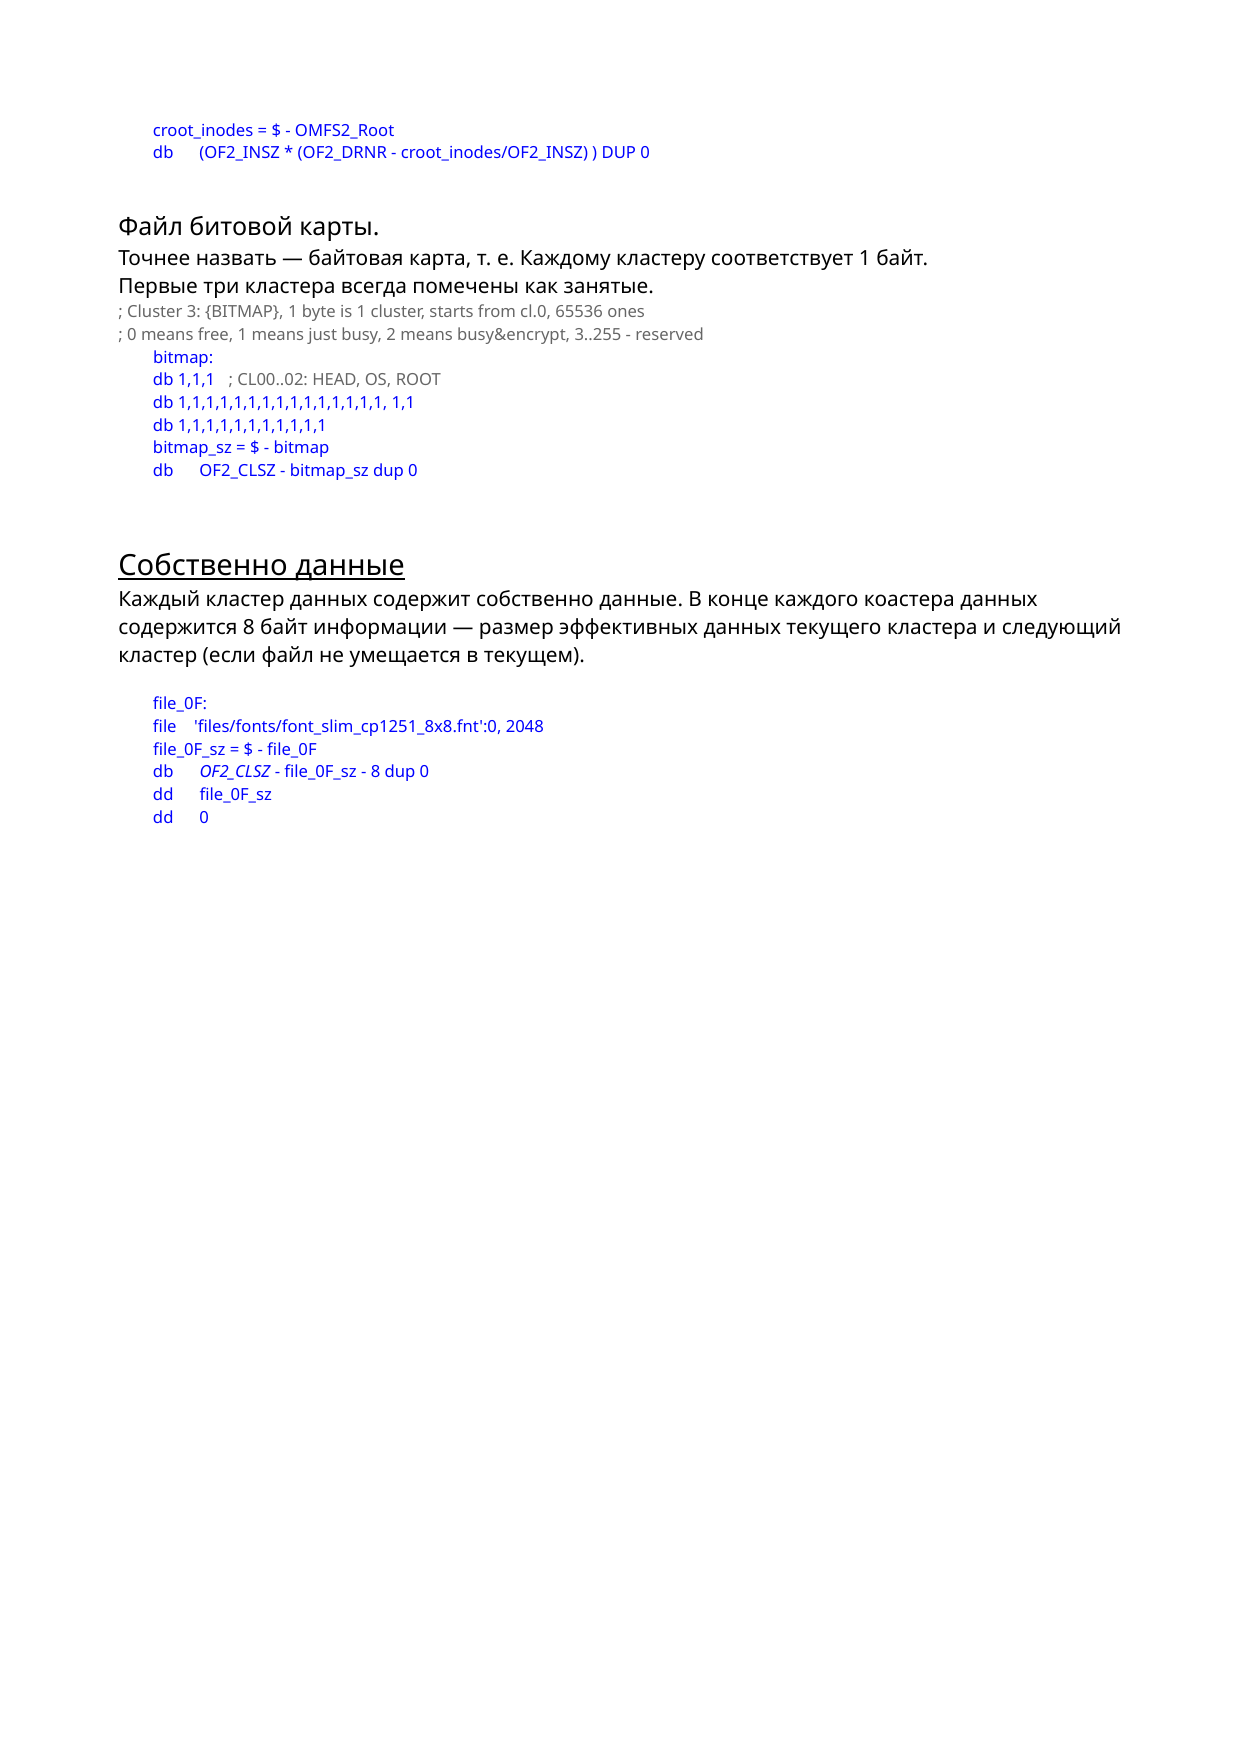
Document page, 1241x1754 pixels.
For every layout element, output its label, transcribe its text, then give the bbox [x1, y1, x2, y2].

text ; Cluster 3: {BITMAP}, 1 byte is 1 cluster, starts from cl.0, 65536 ones [118, 300, 1122, 323]
text file_0F: [118, 692, 1122, 714]
text file_0F_sz = $ - file_0F [118, 737, 1122, 760]
text Точнее назвать — байтовая карта, т. е. Каждому кластеру соответствует 1 байт. [118, 243, 1122, 271]
text db (OF2_INSZ * (OF2_DRNR - croot_inodes/OF2_INSZ) ) DUP 0 [118, 141, 1122, 163]
text bitmap_sz = $ - bitmap [118, 436, 1122, 459]
text Файл битовой карты. [118, 209, 1122, 243]
text file 'files/fonts/font_slim_cp1251_8x8.fnt':0, 2048 [118, 714, 1122, 737]
text db OF2_CLSZ - bitmap_sz dup 0 [118, 459, 1122, 482]
text Каждый кластер данных содержит собственно данные. В конце каждого коастера данных содержится 8 байт информации — размер эффективных данных текущего кластера и следующий кластер (если файл не умещается в текущем). [118, 584, 1122, 669]
text db 1,1,1,1,1,1,1,1,1,1,1 [118, 413, 1122, 436]
text bitmap: [118, 345, 1122, 368]
text dd file_0F_sz [118, 782, 1122, 805]
text db OF2_CLSZ - file_0F_sz - 8 dup 0 [118, 760, 1122, 782]
text croot_inodes = $ - OMFS2_Root [118, 118, 1122, 141]
text Первые три кластера всегда помечены как занятые. [118, 271, 1122, 300]
text db 1,1,1,1,1,1,1,1,1,1,1,1,1,1,1, 1,1 [118, 391, 1122, 413]
text ; 0 means free, 1 means just busy, 2 means busy&encrypt, 3..255 - reserved [118, 323, 1122, 345]
text dd 0 [118, 805, 1122, 828]
text db 1,1,1 ; CL00..02: HEAD, OS, ROOT [118, 368, 1122, 391]
text Собственно данные [118, 544, 1122, 584]
